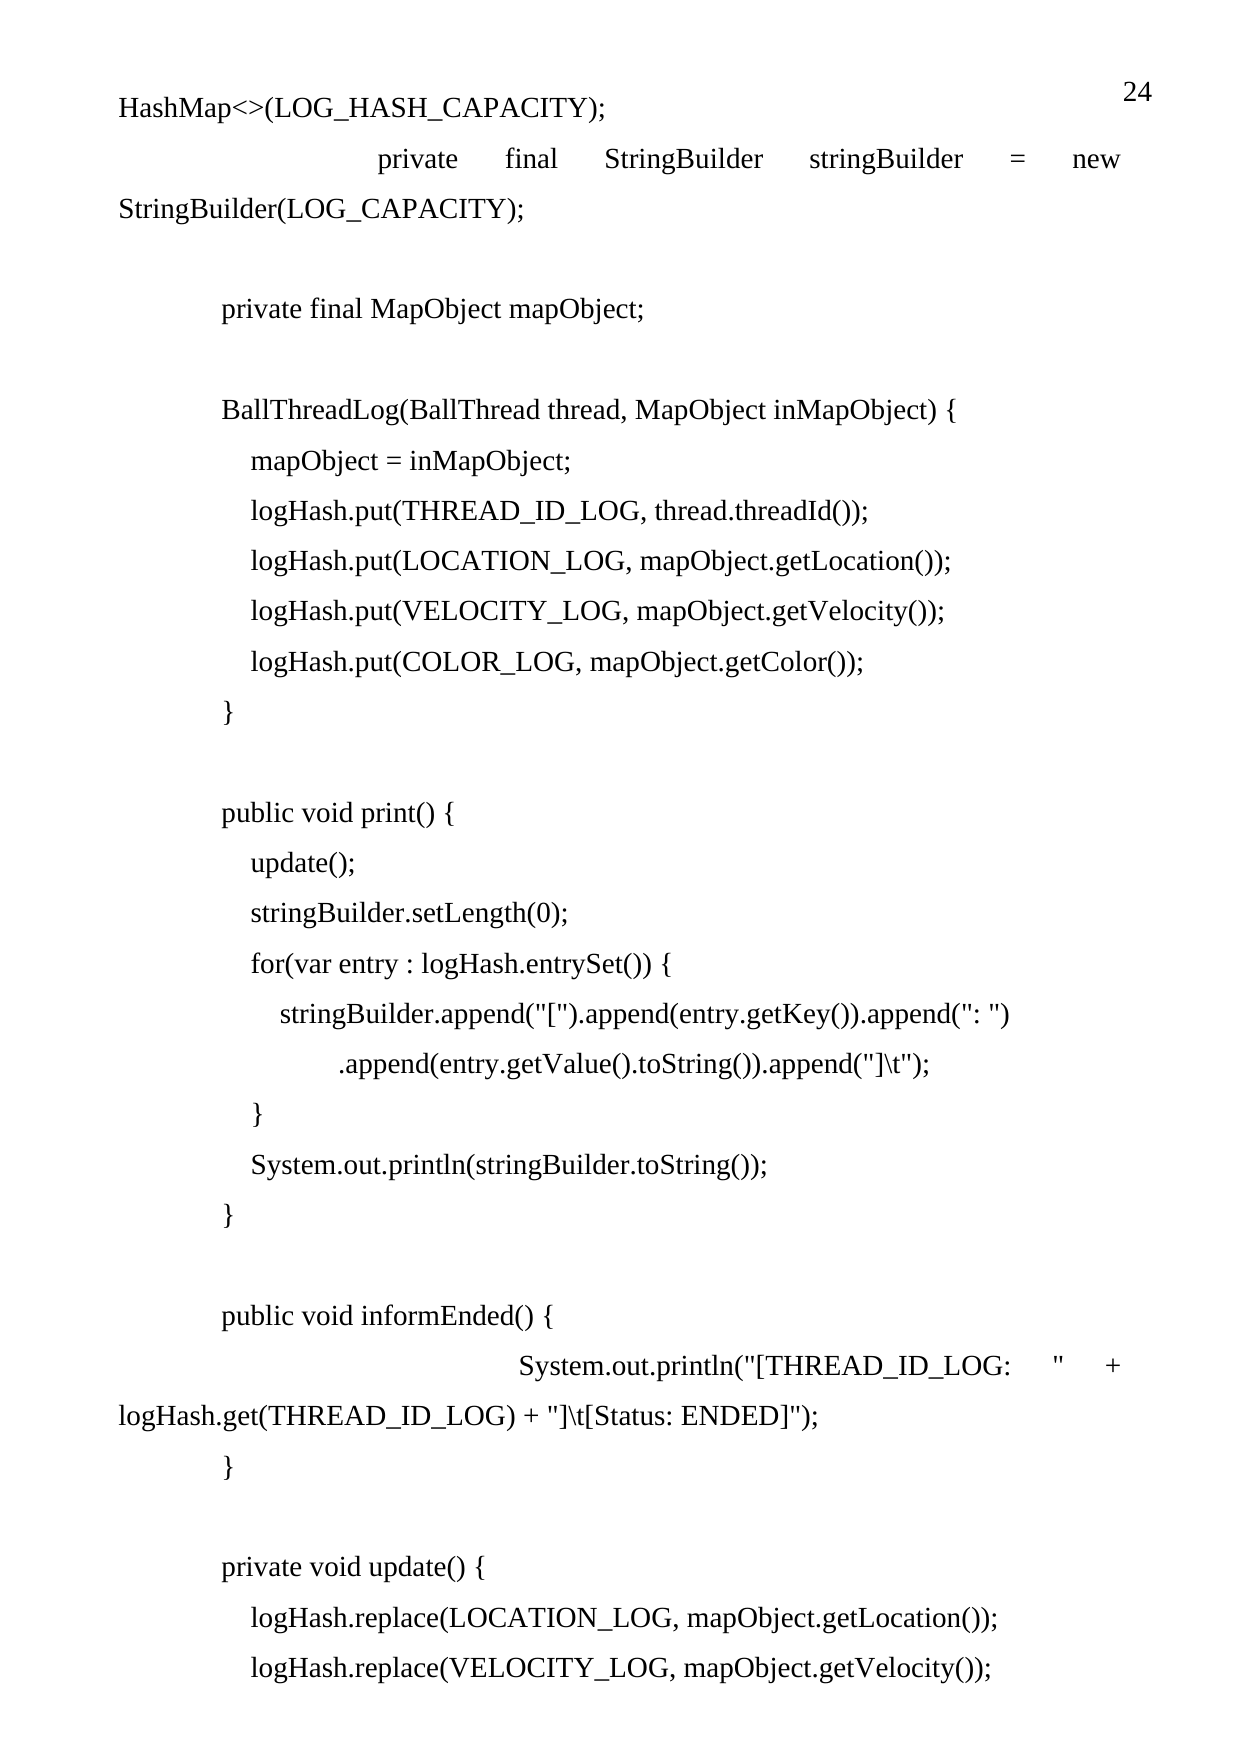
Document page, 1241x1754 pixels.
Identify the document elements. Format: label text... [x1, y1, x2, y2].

text HashMap<>(LOG_HASH_CAPACITY); [118, 90, 1122, 124]
text } [118, 694, 1122, 728]
text update(); [118, 845, 1122, 879]
text } [118, 1449, 1122, 1482]
text for(var entry : logHash.entrySet()) { [118, 946, 1122, 979]
text public void informEnded() { [118, 1298, 1122, 1331]
text } [118, 1197, 1122, 1231]
text logHash.put(THREAD_ID_LOG, thread.threadId()); [118, 493, 1122, 526]
text logHash.put(LOCATION_LOG, mapObject.getLocation()); [118, 543, 1122, 577]
text stringBuilder.setLength(0); [118, 895, 1122, 929]
text System.out.println(stringBuilder.toString()); [118, 1147, 1122, 1181]
text private void update() { [118, 1549, 1122, 1583]
text private final StringBuilder stringBuilder = new StringBuilder(LOG_CAPACITY); [118, 141, 1122, 224]
text logHash.put(COLOR_LOG, mapObject.getColor()); [118, 644, 1122, 677]
text mapObject = inMapObject; [118, 443, 1122, 476]
text } [118, 1097, 1122, 1130]
text System.out.println("[THREAD_ID_LOG: " + logHash.get(THREAD_ID_LOG) + "]\t[Status: ENDED]"); [118, 1348, 1122, 1432]
text BallThreadLog(BallThread thread, MapObject inMapObject) { [118, 392, 1122, 426]
text .append(entry.getValue().toString()).append("]\t"); [118, 1046, 1122, 1080]
text public void print() { [118, 795, 1122, 828]
text logHash.put(VELOCITY_LOG, mapObject.getVelocity()); [118, 593, 1122, 627]
text logHash.replace(LOCATION_LOG, mapObject.getLocation()); [118, 1600, 1122, 1633]
text stringBuilder.append("[").append(entry.getKey()).append(": ") [118, 996, 1122, 1029]
text logHash.replace(VELOCITY_LOG, mapObject.getVelocity()); [118, 1650, 1122, 1684]
text private final MapObject mapObject; [118, 292, 1122, 325]
